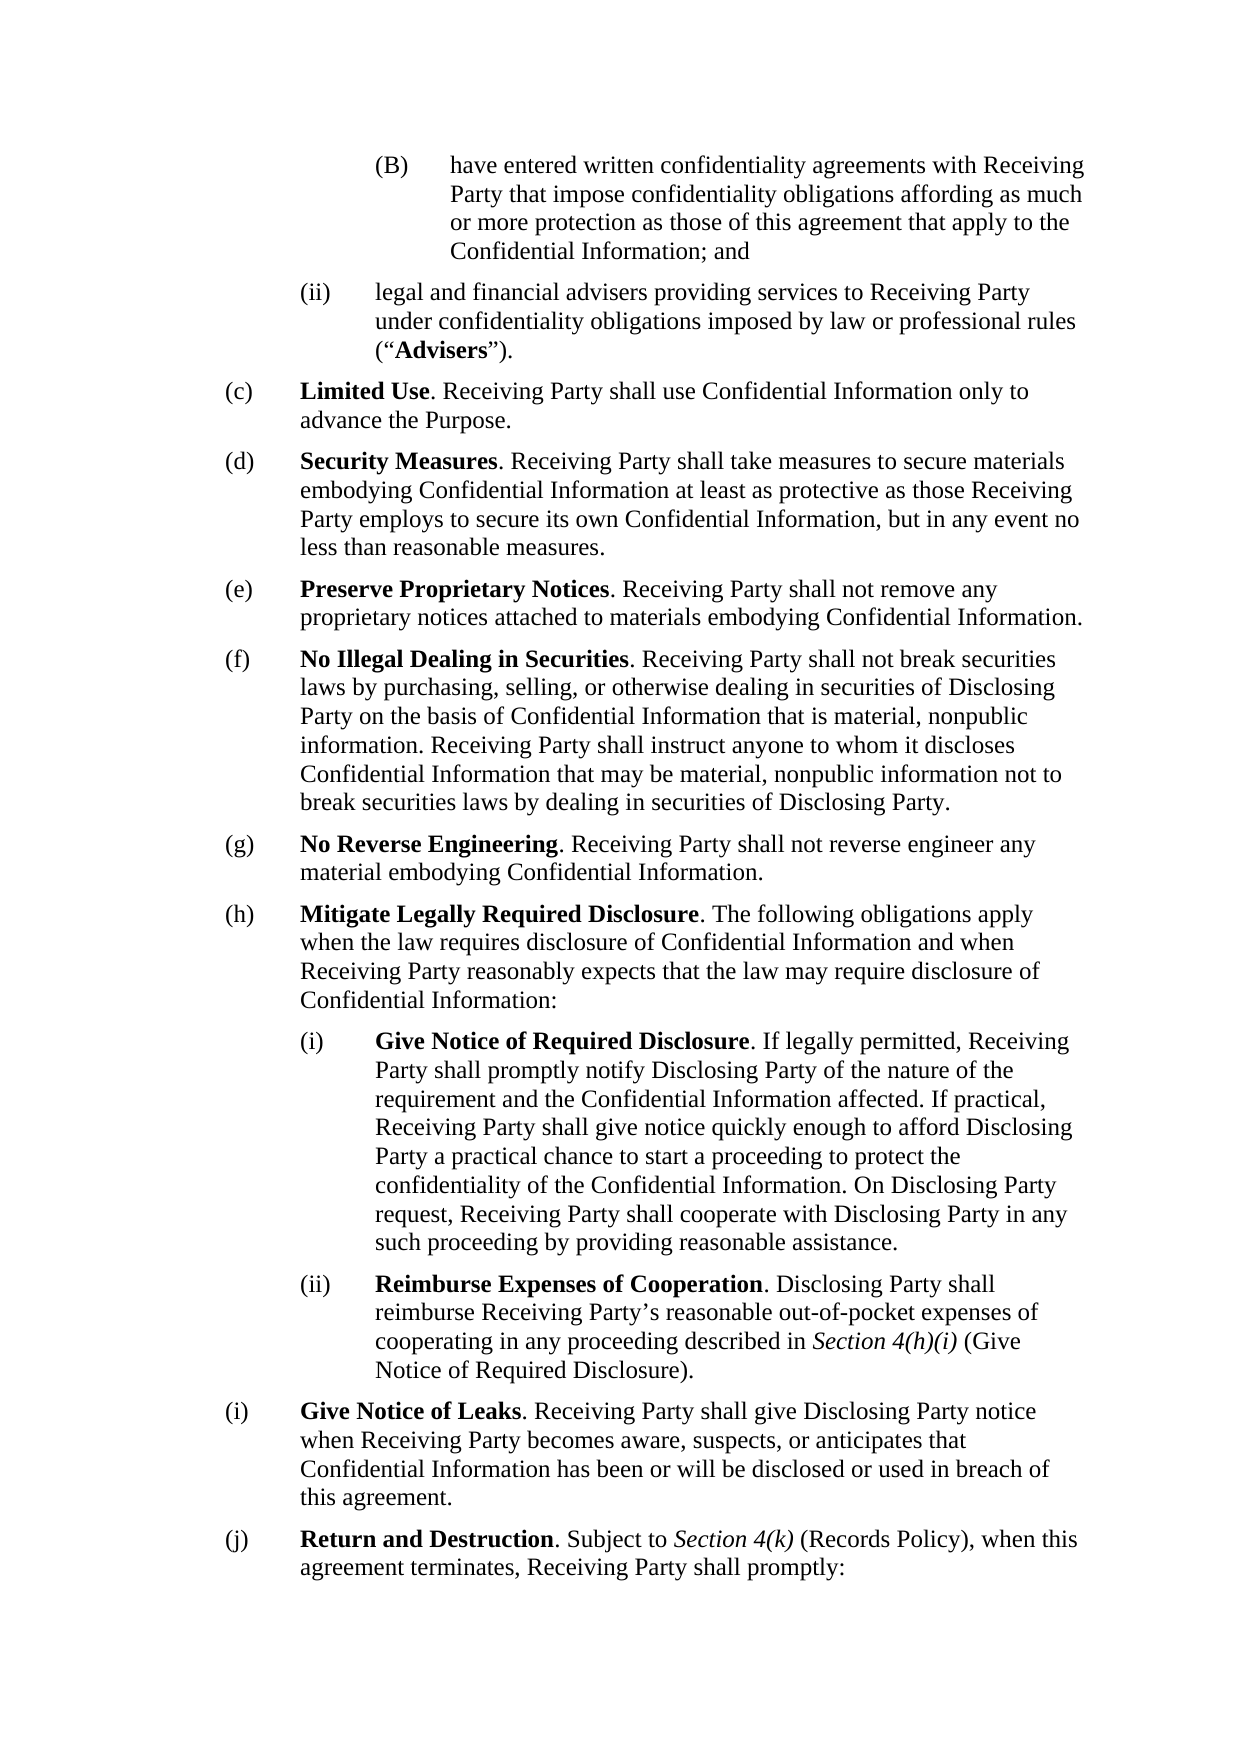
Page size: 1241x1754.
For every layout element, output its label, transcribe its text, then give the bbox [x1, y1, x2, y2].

text (f) No Illegal Dealing in Securities. Receiving Party shall not break securities laws by purchasing, selling, or otherwise dealing in securities of Disclosing Party on the basis of Confidential Information that is material, nonpublic information. Receiving Party shall instruct anyone to whom it discloses Confidential Information that may be material, nonpublic information not to break securities laws by dealing in securities of Disclosing Party. [225, 644, 1090, 816]
text (j) Return and Destruction. Subject to Section 4(k) (Records Policy), when this agreement terminates, Receiving Party shall promptly: [225, 1524, 1090, 1581]
text (h) Mitigate Legally Required Disclosure. The following obligations apply when the law requires disclosure of Confidential Information and when Receiving Party reasonably expects that the law may require disclosure of Confidential Information: [225, 899, 1090, 1014]
text (g) No Reverse Engineering. Receiving Party shall not reverse engineer any material embodying Confidential Information. [225, 829, 1090, 886]
text (d) Security Measures. Receiving Party shall take measures to secure materials embodying Confidential Information at least as protective as those Receiving Party employs to secure its own Confidential Information, but in any event no less than reasonable measures. [225, 446, 1090, 561]
text (B) have entered written confidentiality agreements with Receiving Party that impose confidentiality obligations affording as much or more protection as those of this agreement that apply to the Confidential Information; and [375, 150, 1090, 265]
text (i) Give Notice of Required Disclosure. If legally permitted, Receiving Party shall promptly notify Disclosing Party of the nature of the requirement and the Confidential Information affected. If practical, Receiving Party shall give notice quickly enough to afford Disclosing Party a practical chance to start a proceeding to protect the confidentiality of the Confidential Information. On Disclosing Party request, Receiving Party shall cooperate with Disclosing Party in any such proceeding by providing reasonable assistance. [300, 1026, 1090, 1256]
text (e) Preserve Proprietary Notices. Receiving Party shall not remove any proprietary notices attached to materials embodying Confidential Information. [225, 574, 1090, 631]
text (c) Limited Use. Receiving Party shall use Confidential Information only to advance the Purpose. [225, 376, 1090, 434]
text (i) Give Notice of Leaks. Receiving Party shall give Disclosing Party notice when Receiving Party becomes aware, suspects, or anticipates that Confidential Information has been or will be disclosed or used in breach of this agreement. [225, 1396, 1090, 1511]
text (ii) Reimburse Expenses of Cooperation. Disclosing Party shall reimburse Receiving Party’s reasonable out-of-pocket expenses of cooperating in any proceeding described in Section 4(h)(i) (Give Notice of Required Disclosure). [300, 1269, 1090, 1384]
text (ii) legal and financial advisers providing services to Receiving Party under confidentiality obligations imposed by law or professional rules (“Advisers”). [300, 277, 1090, 364]
